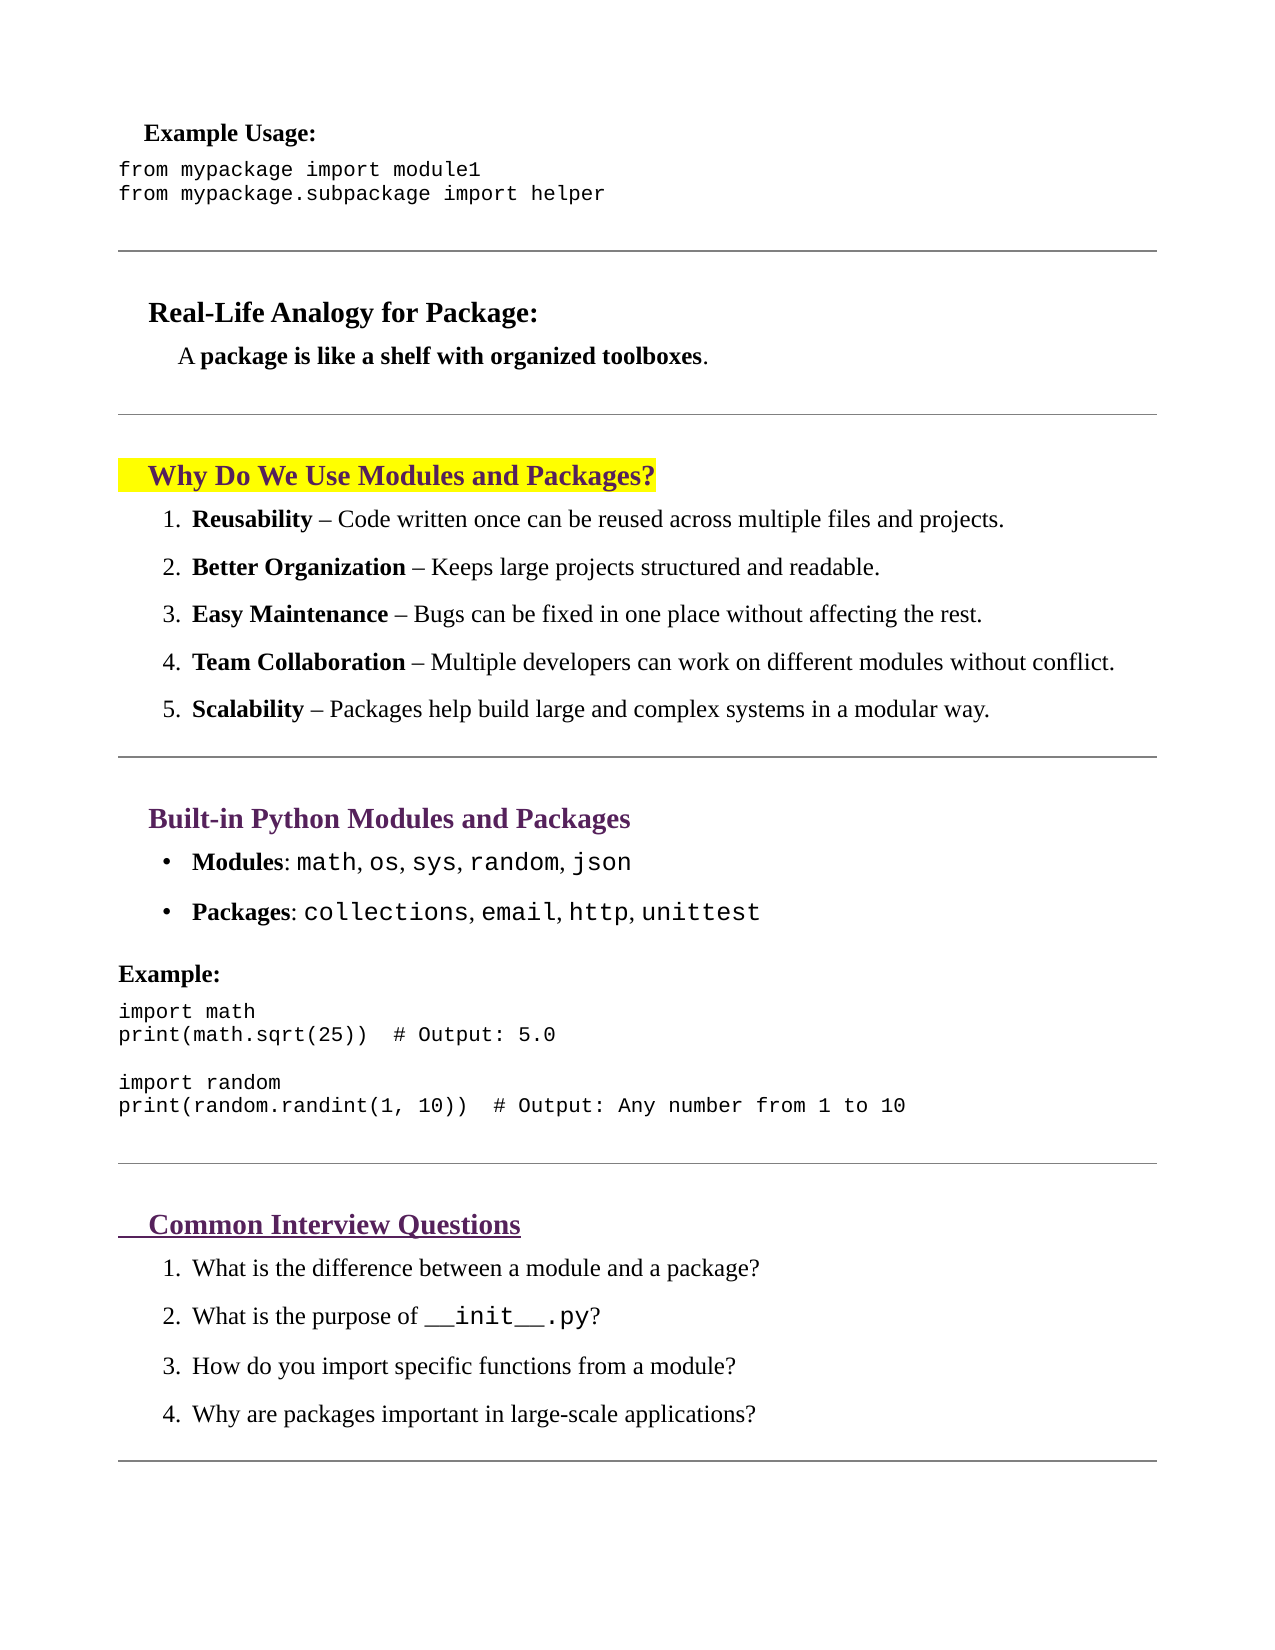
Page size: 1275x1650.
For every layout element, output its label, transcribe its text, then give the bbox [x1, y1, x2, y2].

subtitle ✅ Why Do We Use Modules and Packages? [118, 458, 1157, 492]
list Packages: collections, email, http, unittest [162, 897, 1157, 928]
text from mypackage import module1 [118, 159, 1157, 183]
text import math [118, 1001, 1157, 1024]
subtitle 🧠 Common Interview Questions [118, 1207, 1157, 1241]
subtitle Example: [118, 959, 1157, 988]
list Modules: math, os, sys, random, json [162, 847, 1157, 878]
text from mypackage.subpackage import helper [118, 183, 1157, 207]
list What is the purpose of __init__.py? [162, 1301, 1157, 1332]
list Reusability – Code written once can be reused across multiple files and projects. [162, 504, 1157, 533]
list Better Organization – Keeps large projects structured and readable. [162, 552, 1157, 581]
text print(random.randint(1, 10)) # Output: Any number from 1 to 10 [118, 1095, 1157, 1119]
text print(math.sqrt(25)) # Output: 5.0 [118, 1024, 1157, 1048]
list Easy Maintenance – Bugs can be fixed in one place without affecting the rest. [162, 599, 1157, 628]
list Scalability – Packages help build large and complex systems in a modular way. [162, 694, 1157, 723]
list Team Collaboration – Multiple developers can work on different modules without conflict. [162, 647, 1157, 676]
subtitle 💡 Example Usage: [118, 118, 1157, 147]
text A package is like a shelf with organized toolboxes. [177, 341, 1098, 370]
text import random [118, 1072, 1157, 1095]
subtitle 🔸 Real-Life Analogy for Package: [118, 295, 1157, 328]
subtitle 🔹 Built-in Python Modules and Packages [118, 801, 1157, 834]
list How do you import specific functions from a module? [162, 1351, 1157, 1380]
list Why are packages important in large-scale applications? [162, 1399, 1157, 1427]
list What is the difference between a module and a package? [162, 1253, 1157, 1282]
